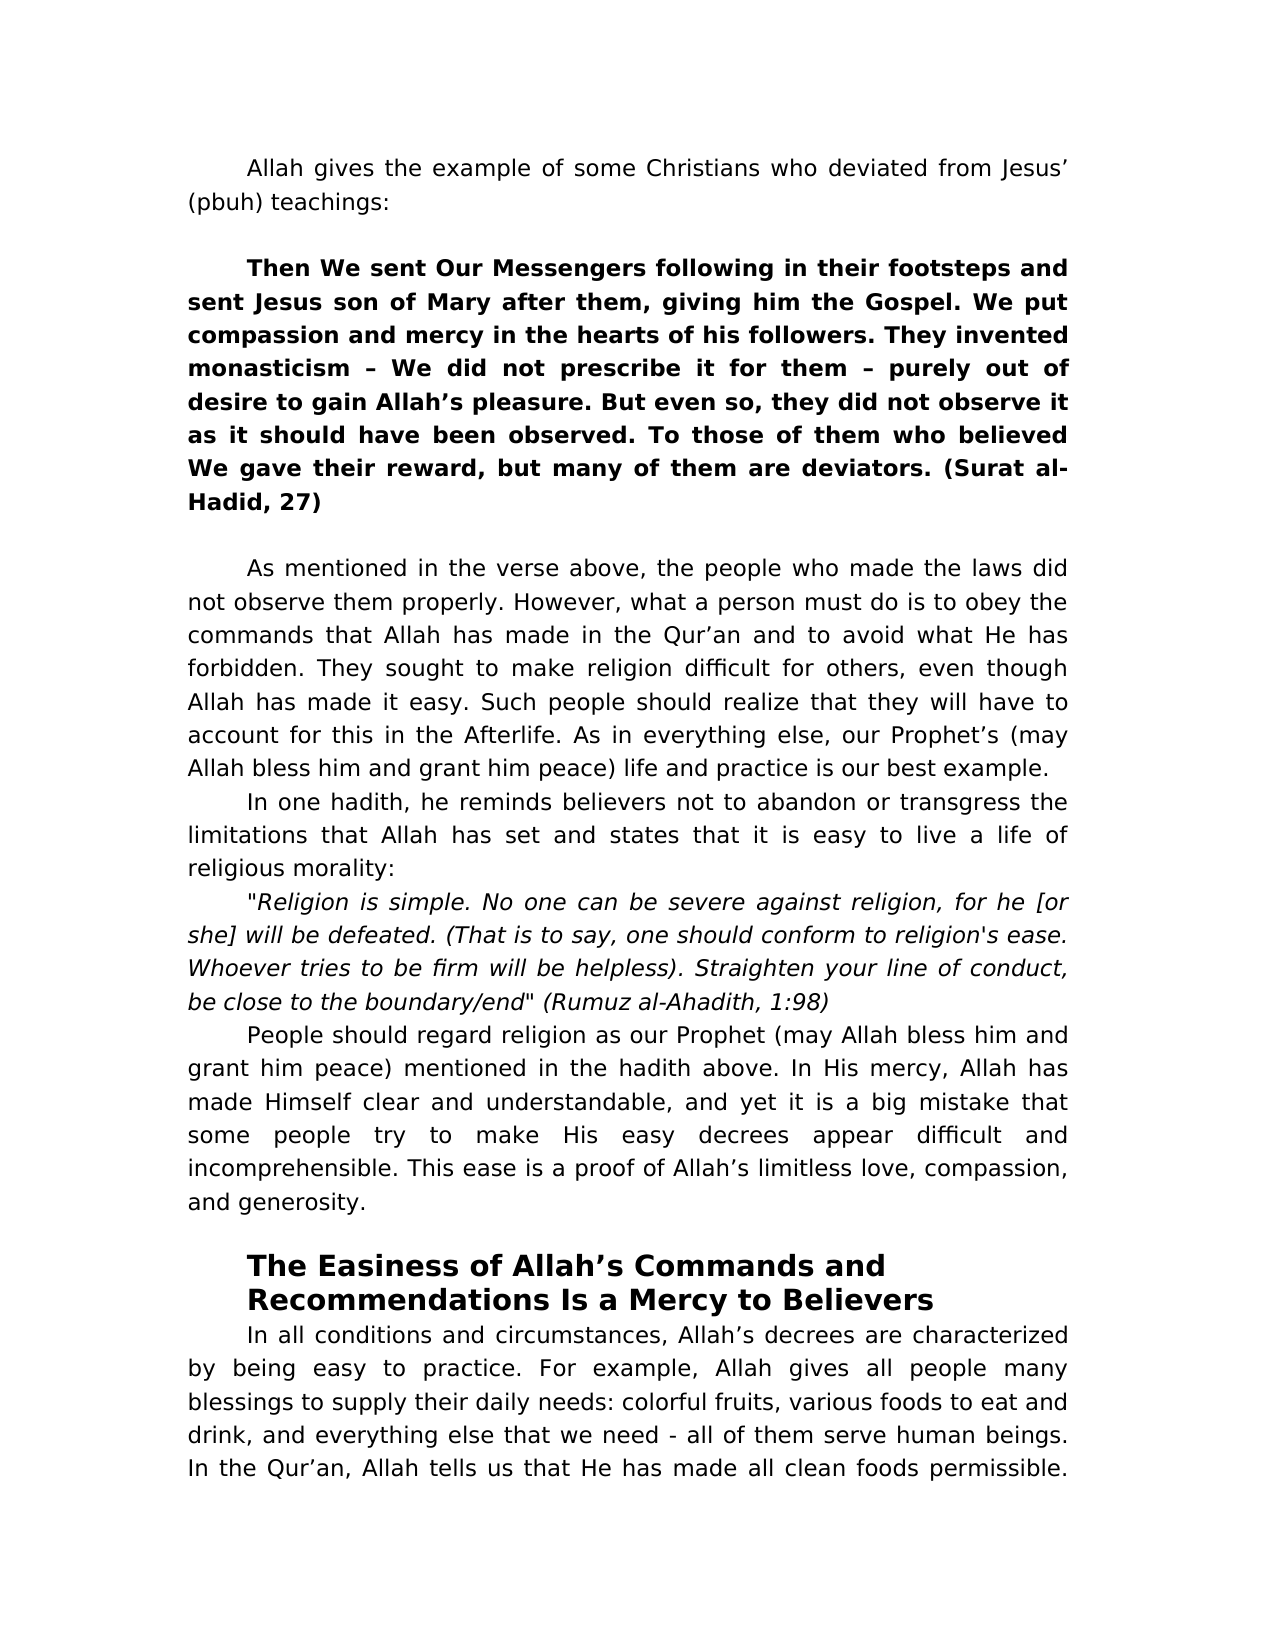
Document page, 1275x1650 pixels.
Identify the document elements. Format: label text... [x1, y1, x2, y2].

text The Easiness of Allah’s Commands and [187, 1250, 1070, 1283]
text As mentioned in the verse above, the people who made the laws did not observe them properly. However, what a person must do is to obey the commands that Allah has made in the Qur’an and to avoid what He has forbidden. They sought to make religion difficult for others, even though Allah has made it easy. Such people should realize that they will have to account for this in the Afterlife. As in everything else, our Prophet’s (may Allah bless him and grant him peace) life and practice is our best example. [187, 550, 1070, 783]
text Then We sent Our Messengers following in their footsteps and sent Jesus son of Mary after them, giving him the Gospel. We put compassion and mercy in the hearts of his followers. They invented monasticism – We did not prescribe it for them – purely out of desire to gain Allah’s pleasure. But even so, they did not observe it as it should have been observed. To those of them who believed We gave their reward, but many of them are deviators. (Surat al-Hadid, 27) [187, 250, 1070, 517]
text People should regard religion as our Prophet (may Allah bless him and grant him peace) mentioned in the hadith above. In His mercy, Allah has made Himself clear and understandable, and yet it is a big mistake that some people try to make His easy decrees appear difficult and incomprehensible. This ease is a proof of Allah’s limitless love, compassion, and generosity. [187, 1017, 1070, 1217]
text In one hadith, he reminds believers not to abandon or transgress the limitations that Allah has set and states that it is easy to live a life of religious morality: [187, 783, 1070, 883]
text Recommendations Is a Mercy to Believers [187, 1283, 1070, 1317]
text "Religion is simple. No one can be severe against religion, for he [or she] will be defeated. (That is to say, one should conform to religion's ease. Whoever tries to be firm will be helpless). Straighten your line of conduct, be close to the boundary/end" (Rumuz al-Ahadith, 1:98) [187, 883, 1070, 1017]
text Allah gives the example of some Christians who deviated from Jesus’ (pbuh) teachings: [187, 150, 1070, 217]
text In all conditions and circumstances, Allah’s decrees are characterized by being easy to practice. For example, Allah gives all people many blessings to supply their daily needs: colorful fruits, various foods to eat and drink, and everything else that we need - all of them serve human beings. In the Qur’an, Allah tells us that He has made all clean foods permissible. [187, 1317, 1070, 1483]
